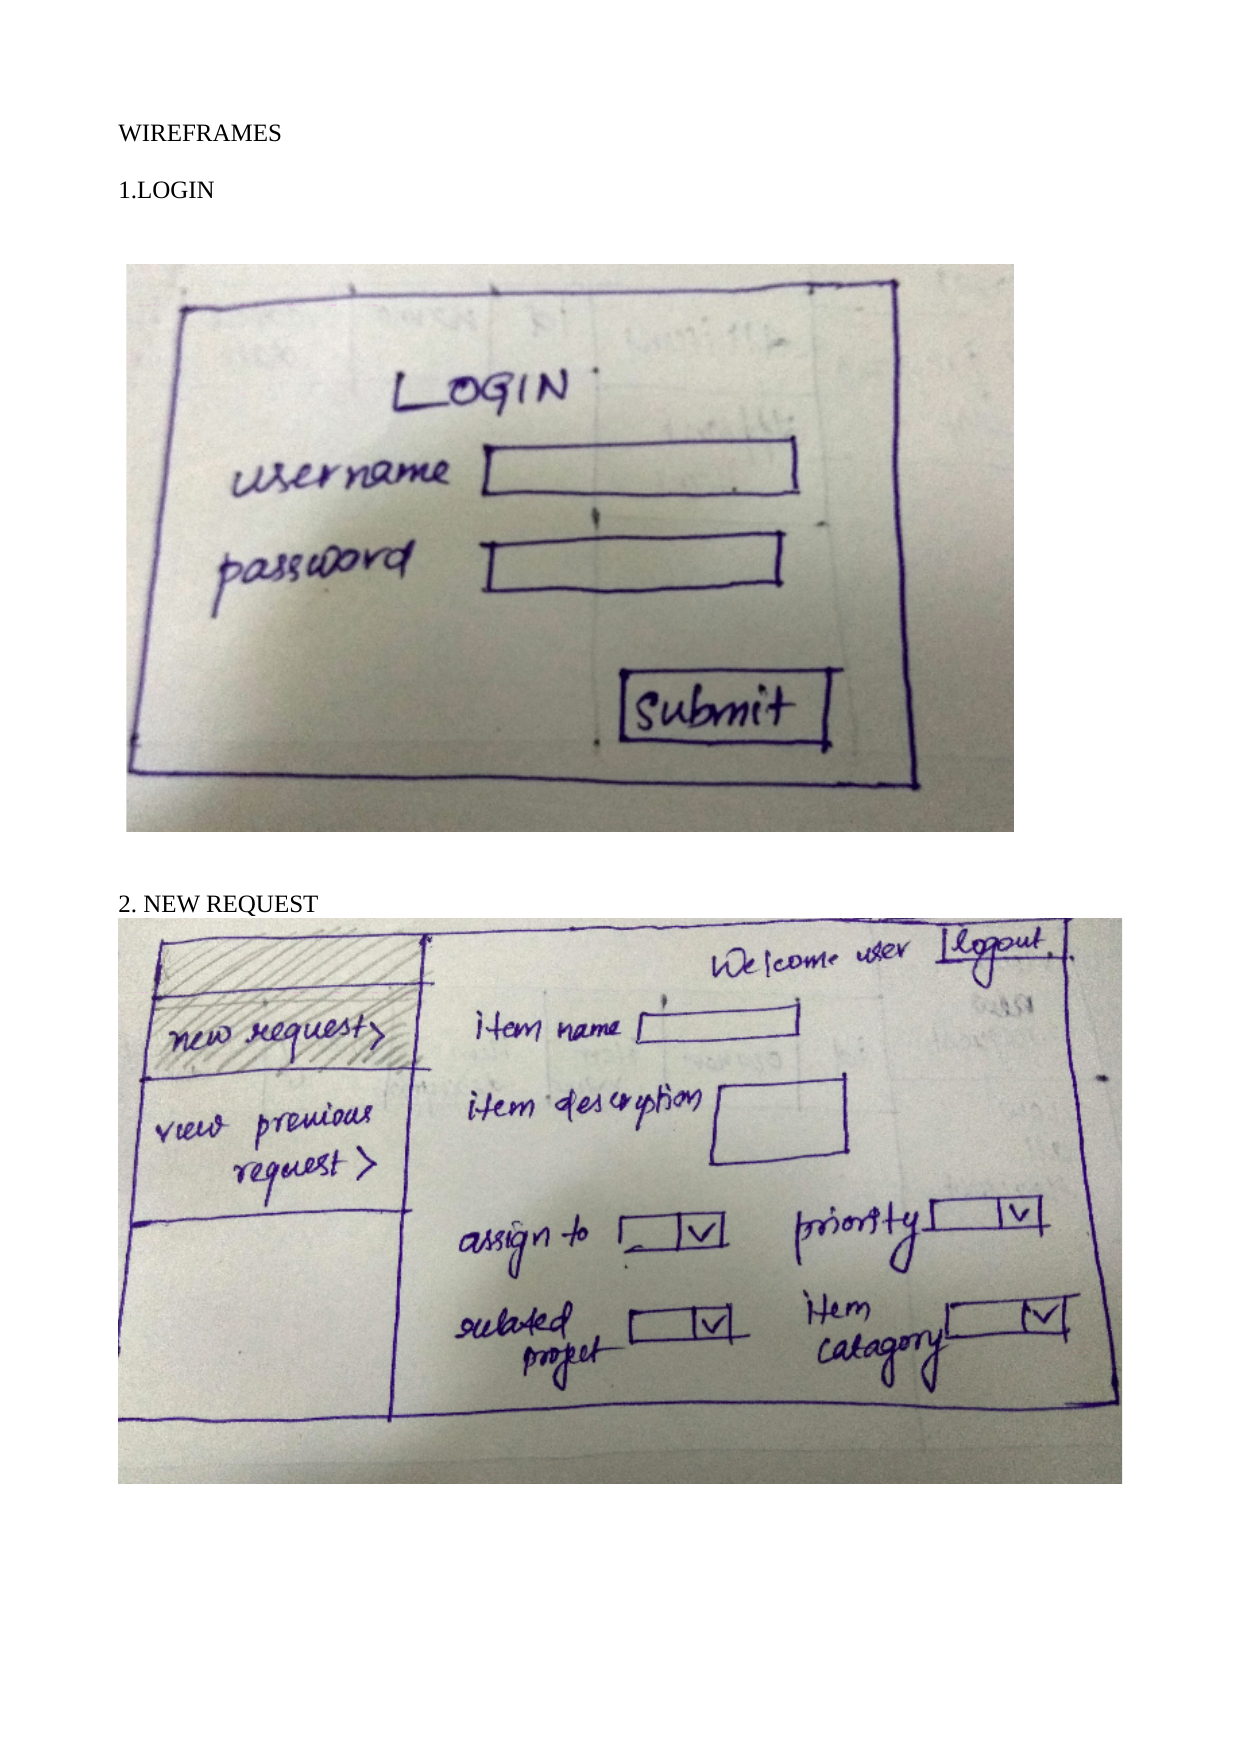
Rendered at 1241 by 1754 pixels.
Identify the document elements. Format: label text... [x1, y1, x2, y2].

text 2. NEW REQUEST [118, 889, 1122, 918]
text 1.LOGIN [118, 176, 1122, 204]
picture [126, 264, 1014, 832]
picture [118, 918, 1123, 1484]
text WIREFRAMES [118, 118, 1122, 147]
